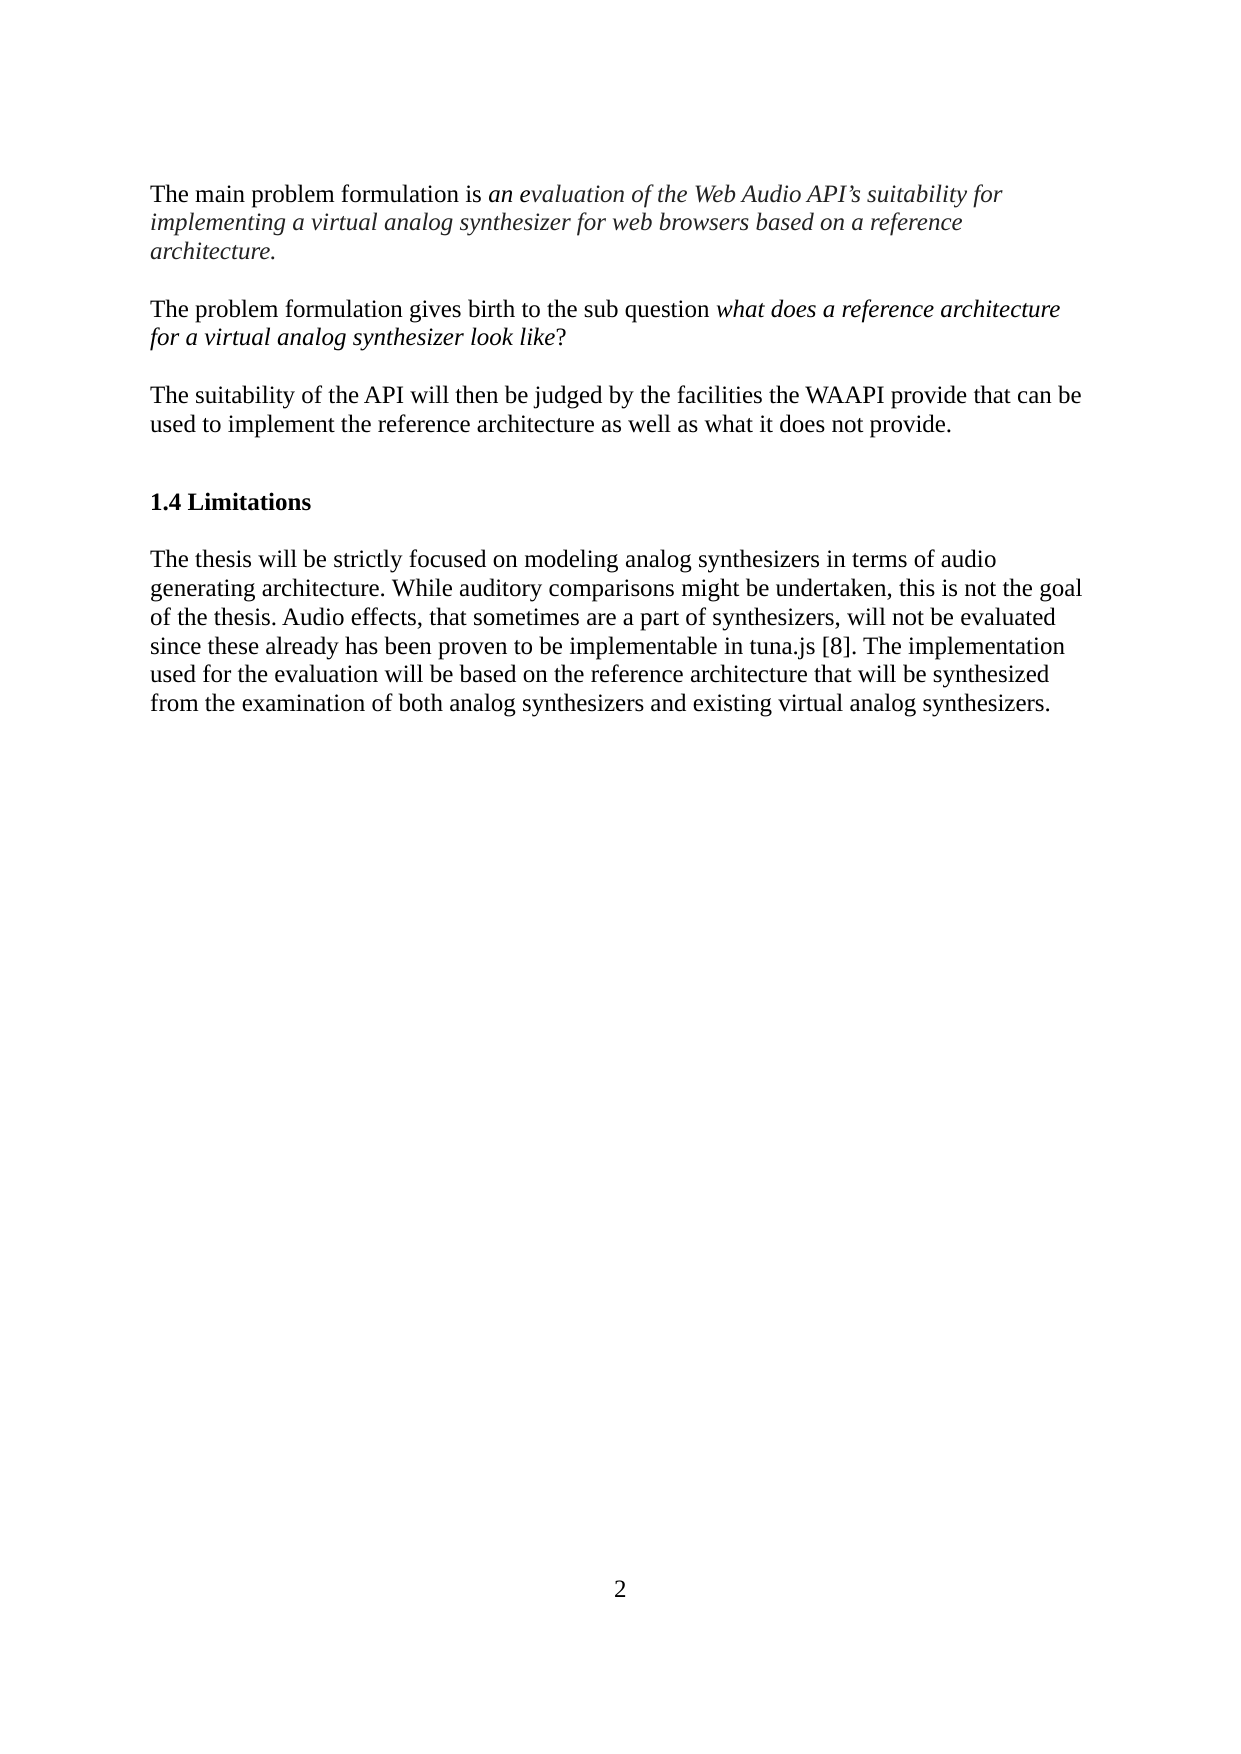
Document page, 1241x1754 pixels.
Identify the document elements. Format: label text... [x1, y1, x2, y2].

text The thesis will be strictly focused on modeling analog synthesizers in terms of audio generating architecture. While auditory comparisons might be undertaken, this is not the goal of the thesis. Audio effects, that sometimes are a part of synthesizers, will not be evaluated since these already has been proven to be implementable in tuna.js [8]. The implementation used for the evaluation will be based on the reference architecture that will be synthesized from the examination of both analog synthesizers and existing virtual analog synthesizers. [150, 544, 1090, 717]
text The main problem formulation is an evaluation of the Web Audio API’s suitability for implementing a virtual analog synthesizer for web browsers based on a reference architecture. [150, 179, 1090, 265]
subtitle 1.4 Limitations [150, 487, 1090, 516]
text The problem formulation gives birth to the sub question what does a reference architecture for a virtual analog synthesizer look like? [150, 294, 1090, 351]
text The suitability of the API will then be judged by the facilities the WAAPI provide that can be used to implement the reference architecture as well as what it does not provide. [150, 380, 1090, 437]
